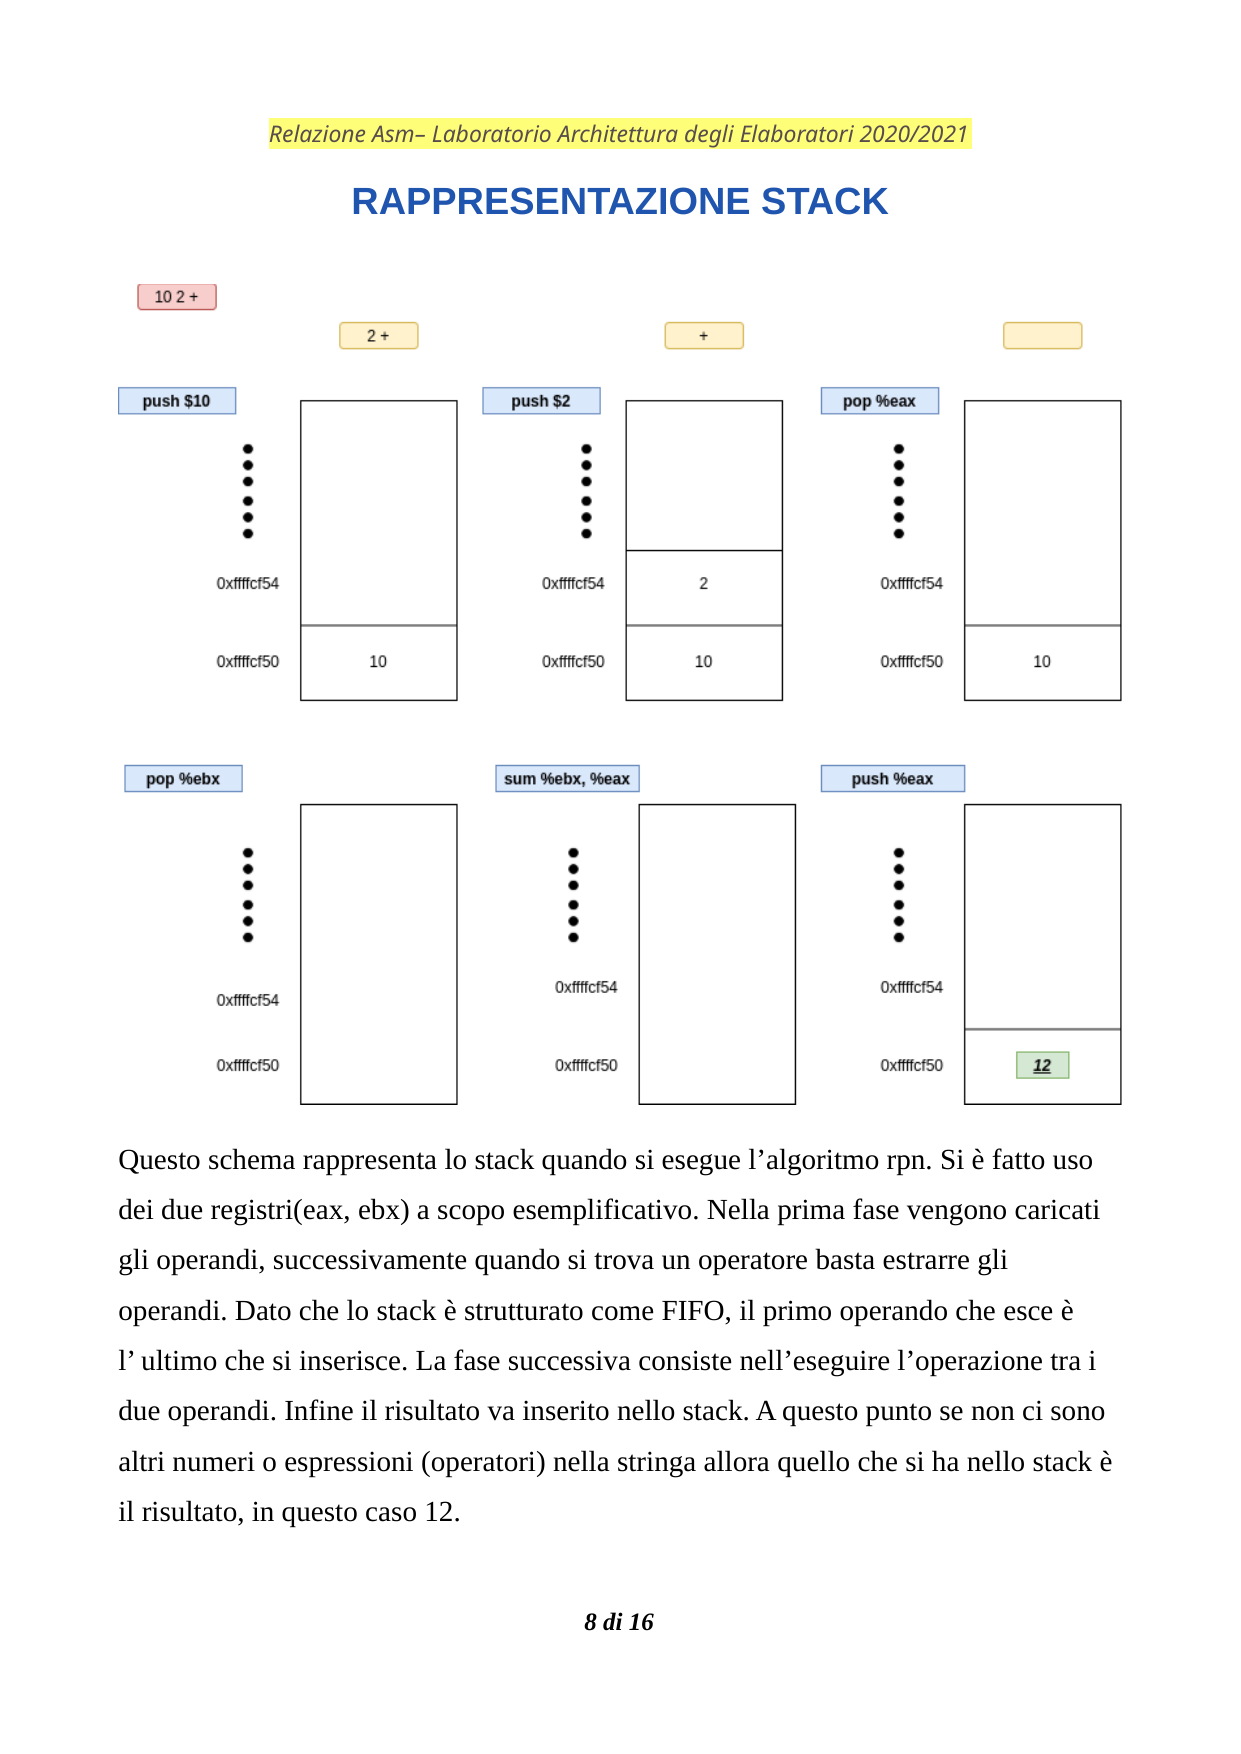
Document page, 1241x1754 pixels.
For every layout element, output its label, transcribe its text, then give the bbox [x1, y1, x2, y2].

text Questo schema rappresenta lo stack quando si esegue l’algoritmo rpn. Si è fatto uso dei due registri(eax, ebx) a scopo esemplificativo. Nella prima fase vengono caricati gli operandi, successivamente quando si trova un operatore basta estrarre gli operandi. Dato che lo stack è strutturato come FIFO, il primo operando che esce è l’ ultimo che si inserisce. La fase successiva consiste nell’eseguire l’operazione tra i due operandi. Infine il risultato va inserito nello stack. A questo punto se non ci sono altri numeri o espressioni (operatori) nella stringa allora quello che si ha nello stack è il risultato, in questo caso 12. [118, 1142, 1122, 1528]
picture [118, 284, 1123, 1105]
subtitle RAPPRESENTAZIONE STACK [118, 179, 1122, 222]
